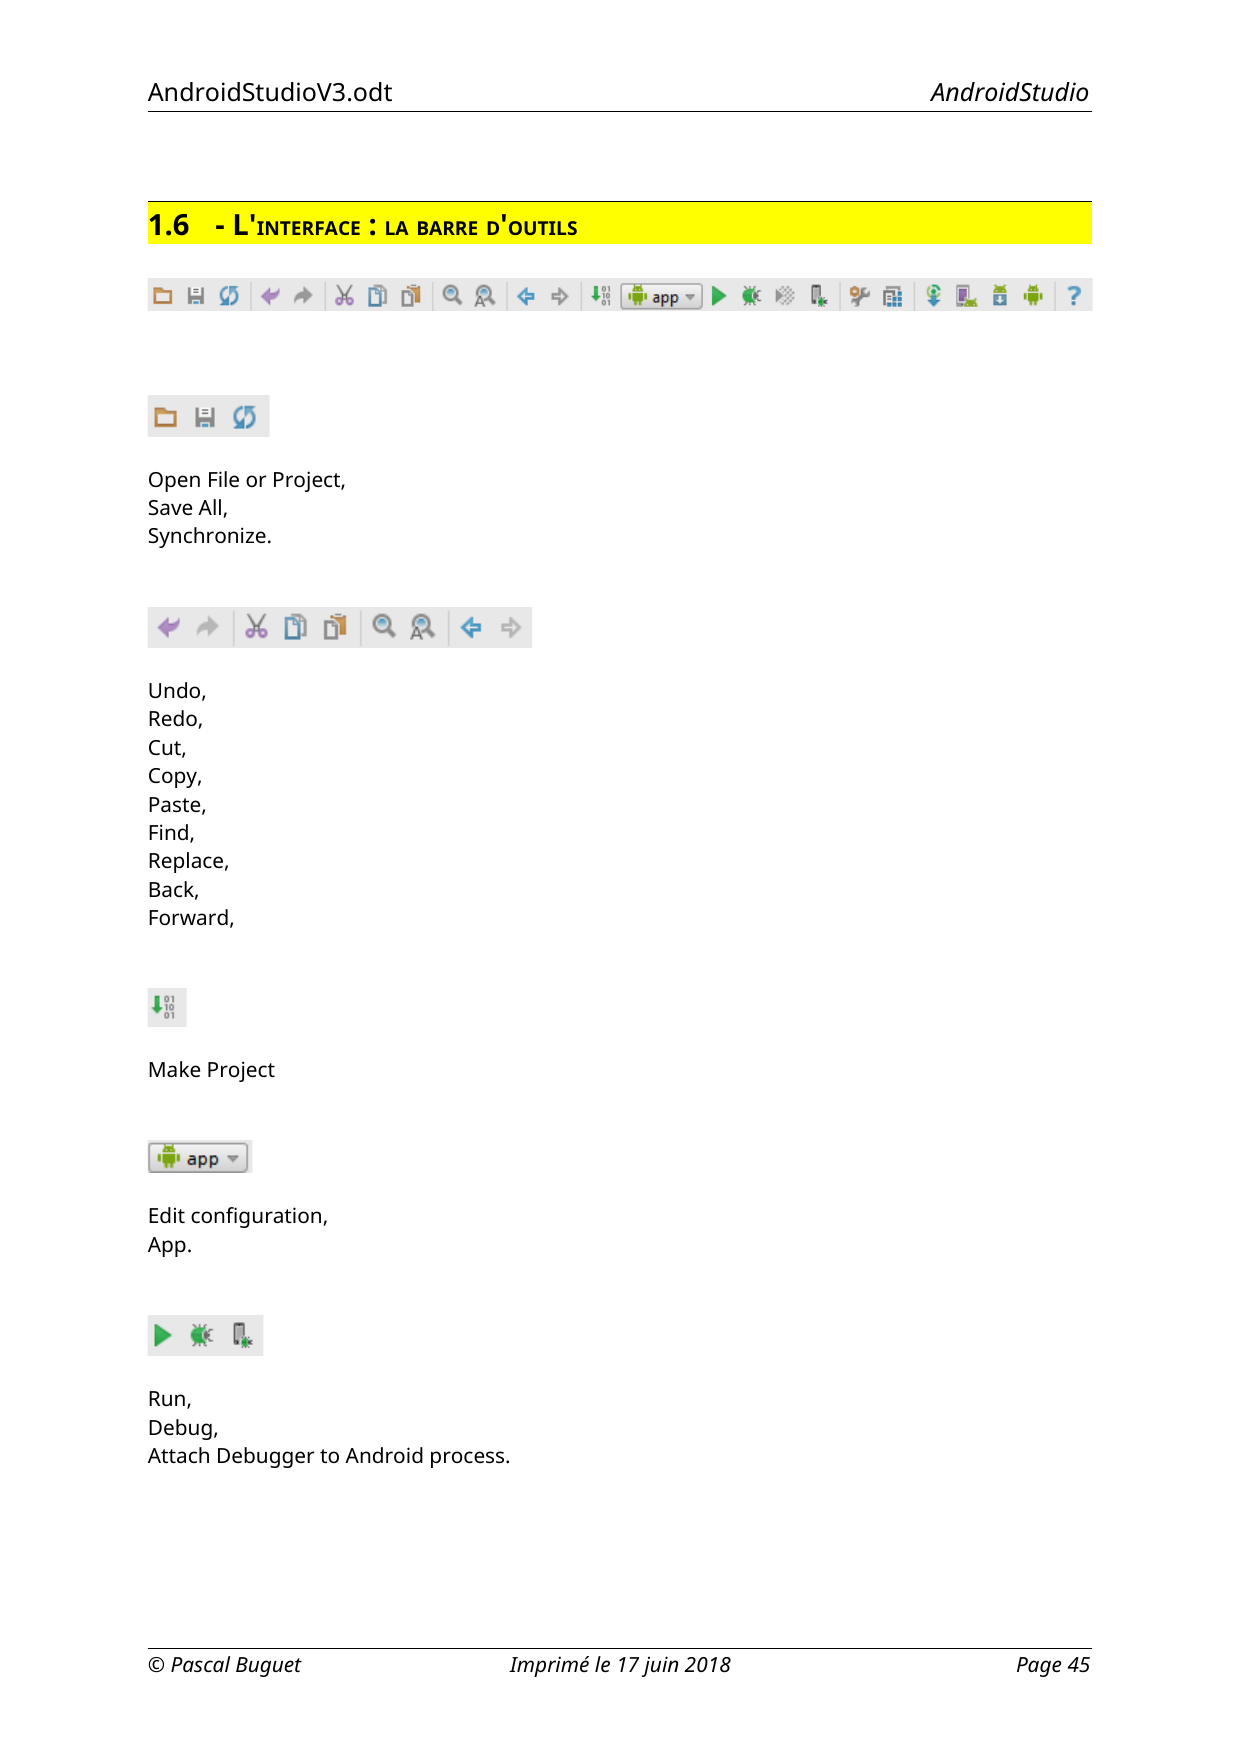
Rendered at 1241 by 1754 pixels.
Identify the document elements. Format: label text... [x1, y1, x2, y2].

picture [147, 395, 270, 437]
picture [147, 988, 187, 1027]
text App. [148, 1230, 1092, 1258]
text Back, [148, 875, 1092, 903]
text Synchronize. [148, 522, 1092, 550]
text Paste, [148, 790, 1092, 818]
text Undo, [148, 676, 1092, 704]
text Open File or Project, [148, 465, 1092, 493]
text Run, [148, 1384, 1092, 1413]
text Edit configuration, [148, 1201, 1092, 1230]
picture [147, 278, 1093, 311]
picture [147, 1140, 253, 1173]
picture [147, 1315, 264, 1356]
text Cut, [148, 733, 1092, 761]
text Find, [148, 818, 1092, 847]
text Replace, [148, 847, 1092, 875]
picture [147, 607, 533, 648]
text Debug, [148, 1413, 1092, 1441]
text Save All, [148, 493, 1092, 522]
text Make Project [148, 1055, 1092, 1083]
subtitle - L'interface : la barre d'outils [148, 202, 1092, 244]
text Copy, [148, 761, 1092, 790]
text Forward, [148, 903, 1092, 932]
text Redo, [148, 704, 1092, 733]
text Attach Debugger to Android process. [148, 1441, 1092, 1469]
